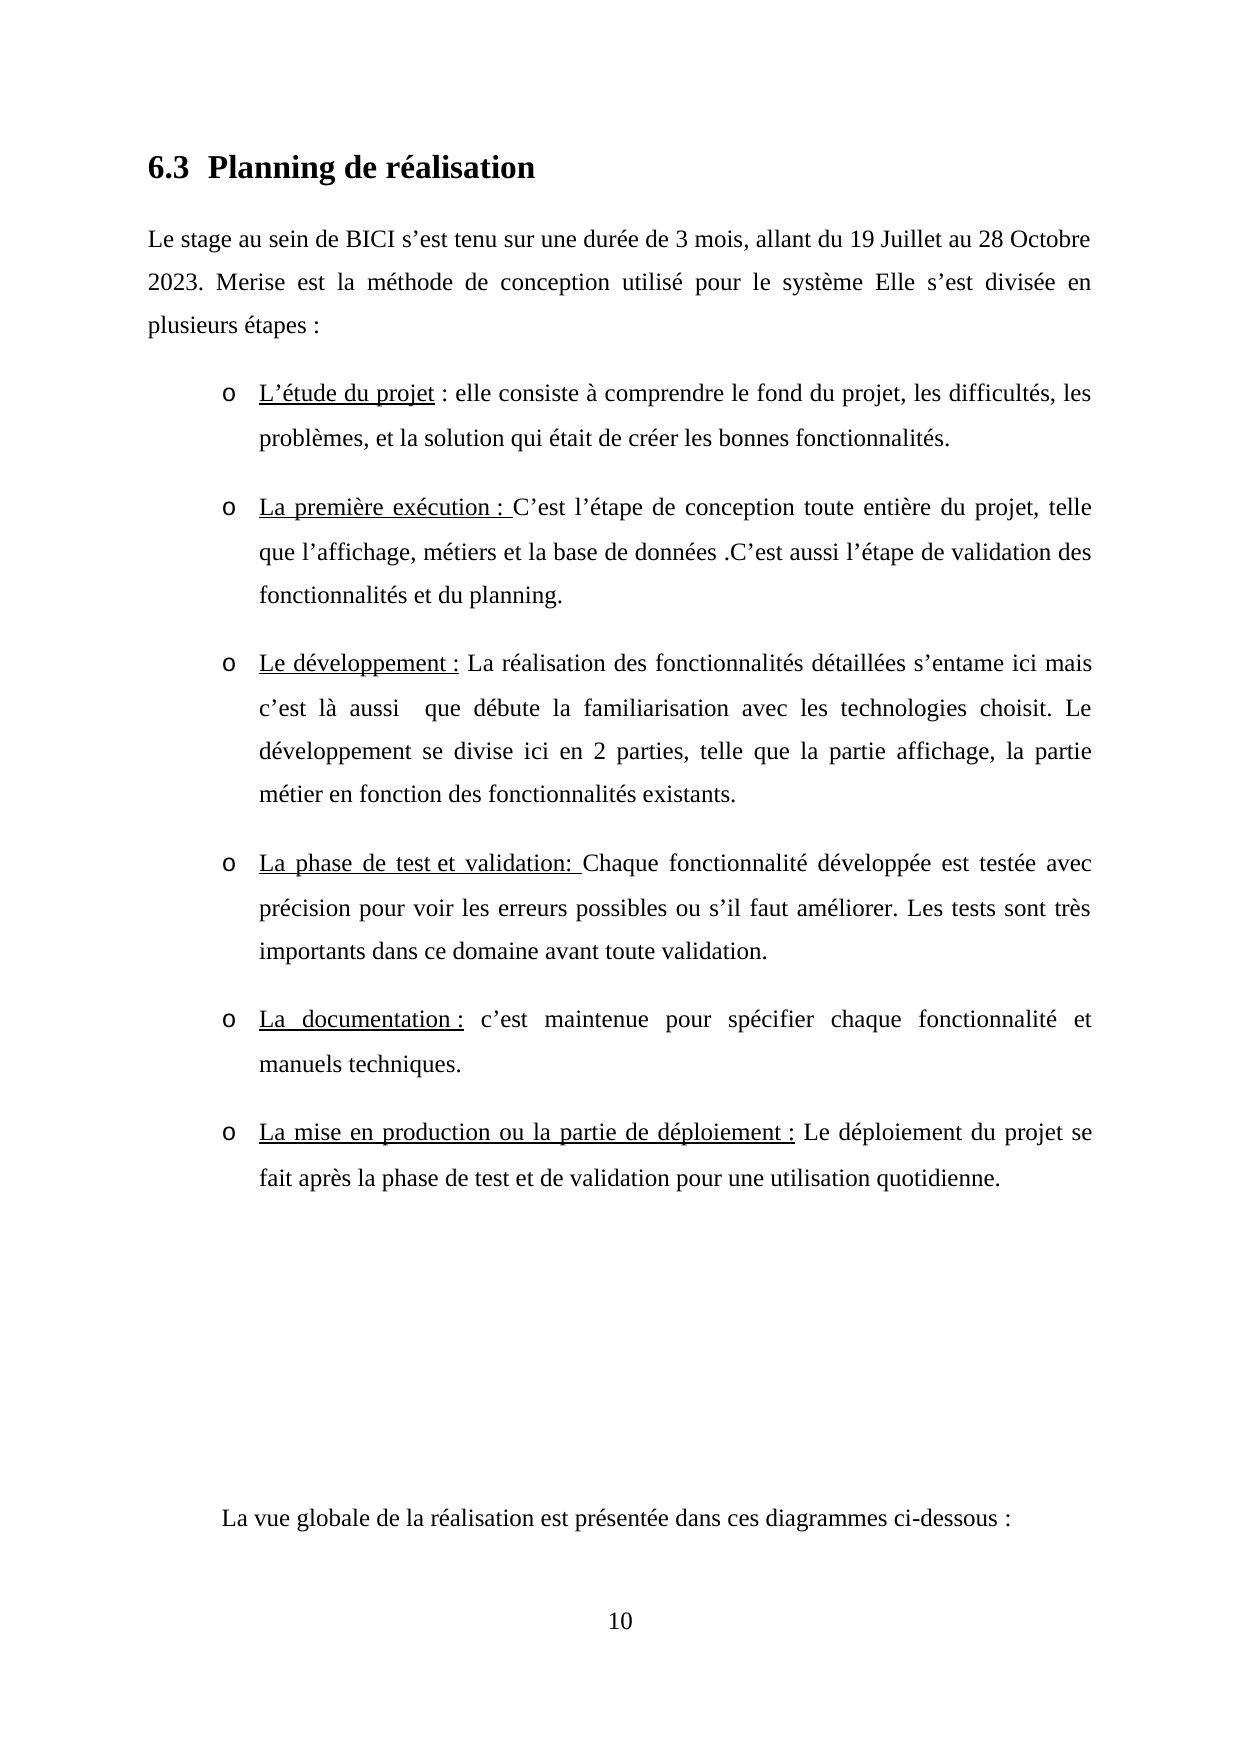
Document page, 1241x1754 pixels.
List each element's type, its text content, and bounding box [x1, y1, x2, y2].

list La première exécution : C’est l’étape de conception toute entière du projet, telle que l’affichage, métiers et la base de données .C’est aussi l’étape de validation des fonctionnalités et du planning. [221, 492, 1092, 609]
text Le stage au sein de BICI s’est tenu sur une durée de 3 mois, allant du 19 Juillet au 28 Octobre 2023. Merise est la méthode de conception utilisé pour le système Elle s’est divisée en plusieurs étapes : [148, 224, 1092, 339]
list Le développement : La réalisation des fonctionnalités détaillées s’entame ici mais c’est là aussi que débute la familiarisation avec les technologies choisit. Le développement se divise ici en 2 parties, telle que la partie affichage, la partie métier en fonction des fonctionnalités existants. [221, 648, 1092, 808]
list La documentation : c’est maintenue pour spécifier chaque fonctionnalité et manuels techniques. [221, 1004, 1092, 1078]
list L’étude du projet : elle consiste à comprendre le fond du projet, les difficultés, les problèmes, et la solution qui était de créer les bonnes fonctionnalités. [221, 378, 1092, 452]
text La vue globale de la réalisation est présentée dans ces diagrammes ci-dessous : [221, 1503, 1092, 1532]
subtitle Planning de réalisation [148, 148, 1092, 186]
list La phase de test et validation: Chaque fonctionnalité développée est testée avec précision pour voir les erreurs possibles ou s’il faut améliorer. Les tests sont très importants dans ce domaine avant toute validation. [221, 848, 1092, 965]
list La mise en production ou la partie de déploiement : Le déploiement du projet se fait après la phase de test et de validation pour une utilisation quotidienne. [221, 1117, 1092, 1191]
